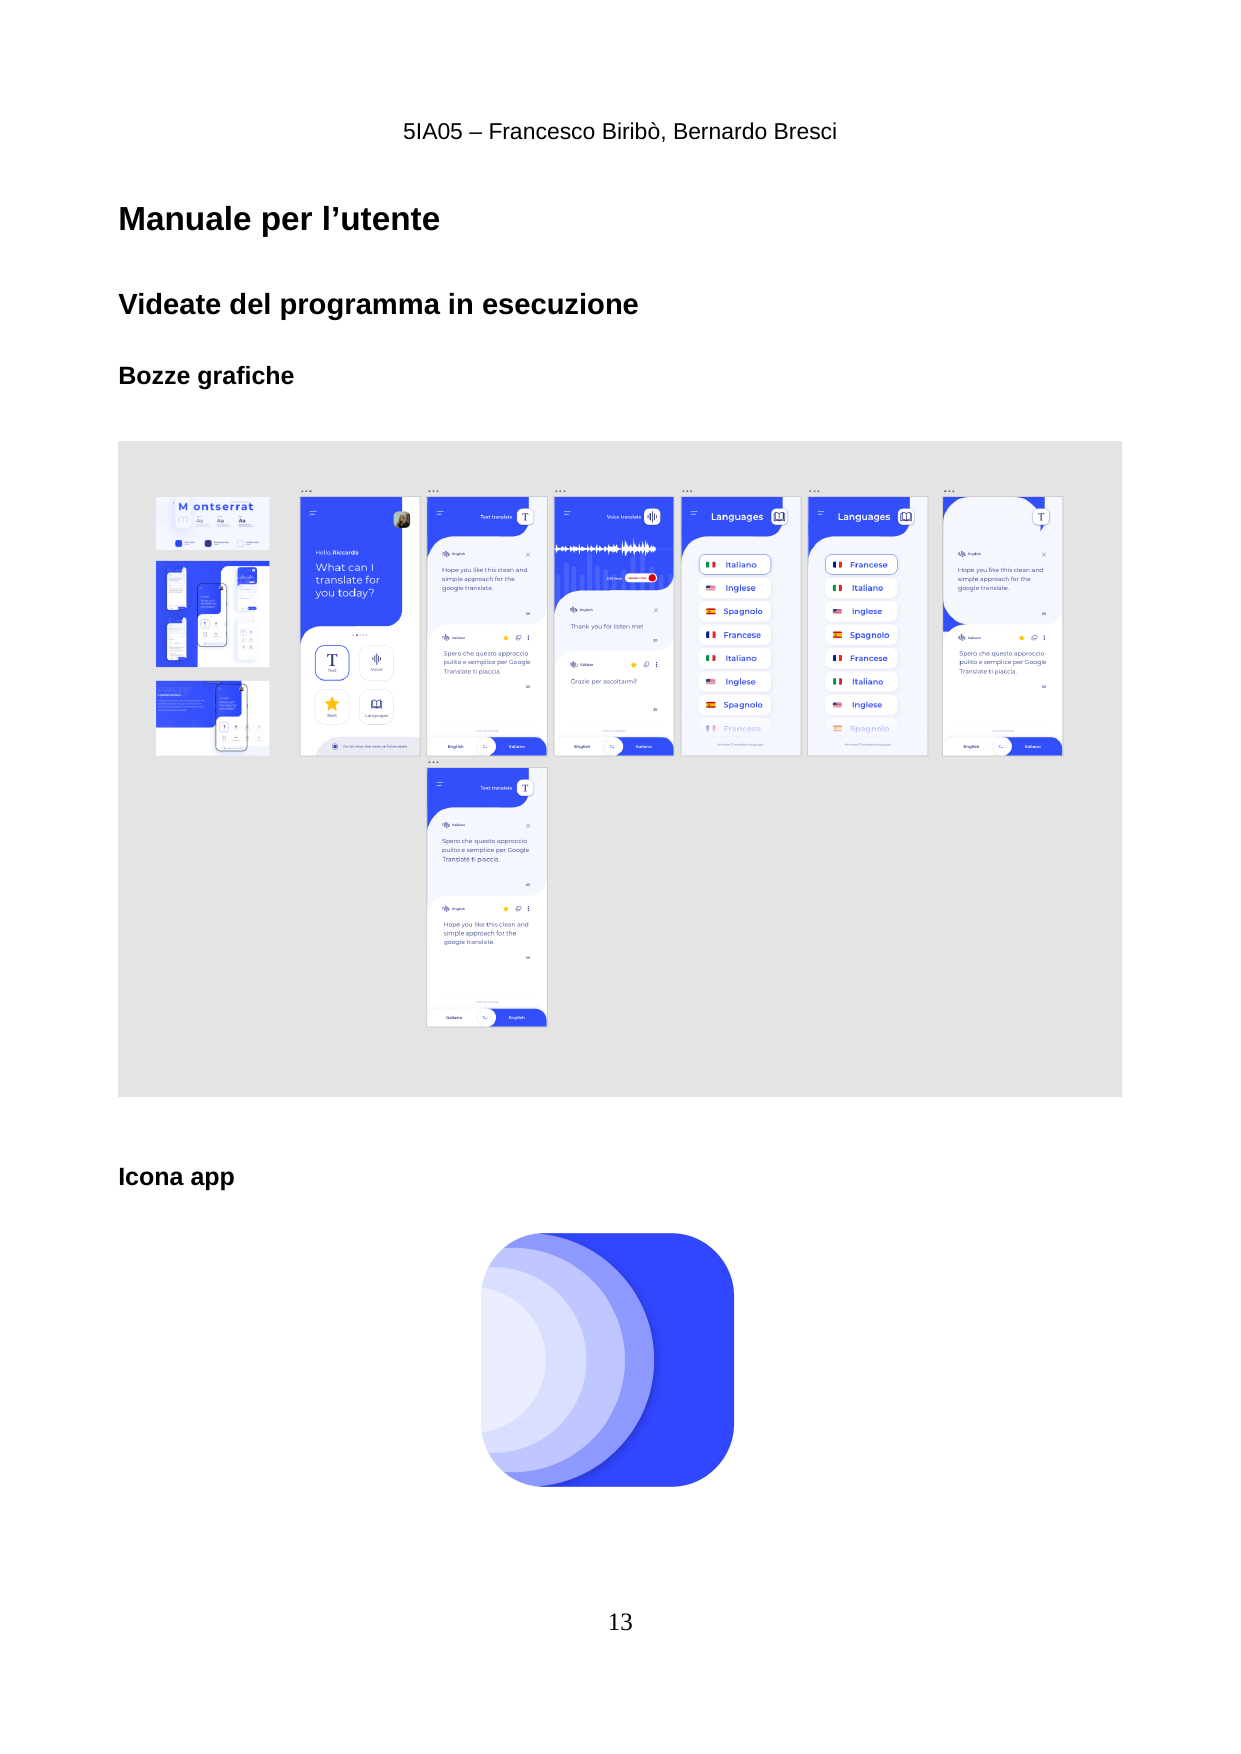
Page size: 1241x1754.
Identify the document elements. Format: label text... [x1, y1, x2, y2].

subtitle Videate del programma in esecuzione [118, 287, 1122, 321]
picture [118, 441, 1123, 1097]
subtitle Manuale per l’utente [118, 199, 1122, 237]
subtitle Bozze grafiche [118, 361, 1122, 389]
subtitle Icona app [118, 1162, 1122, 1191]
picture [459, 1211, 757, 1509]
